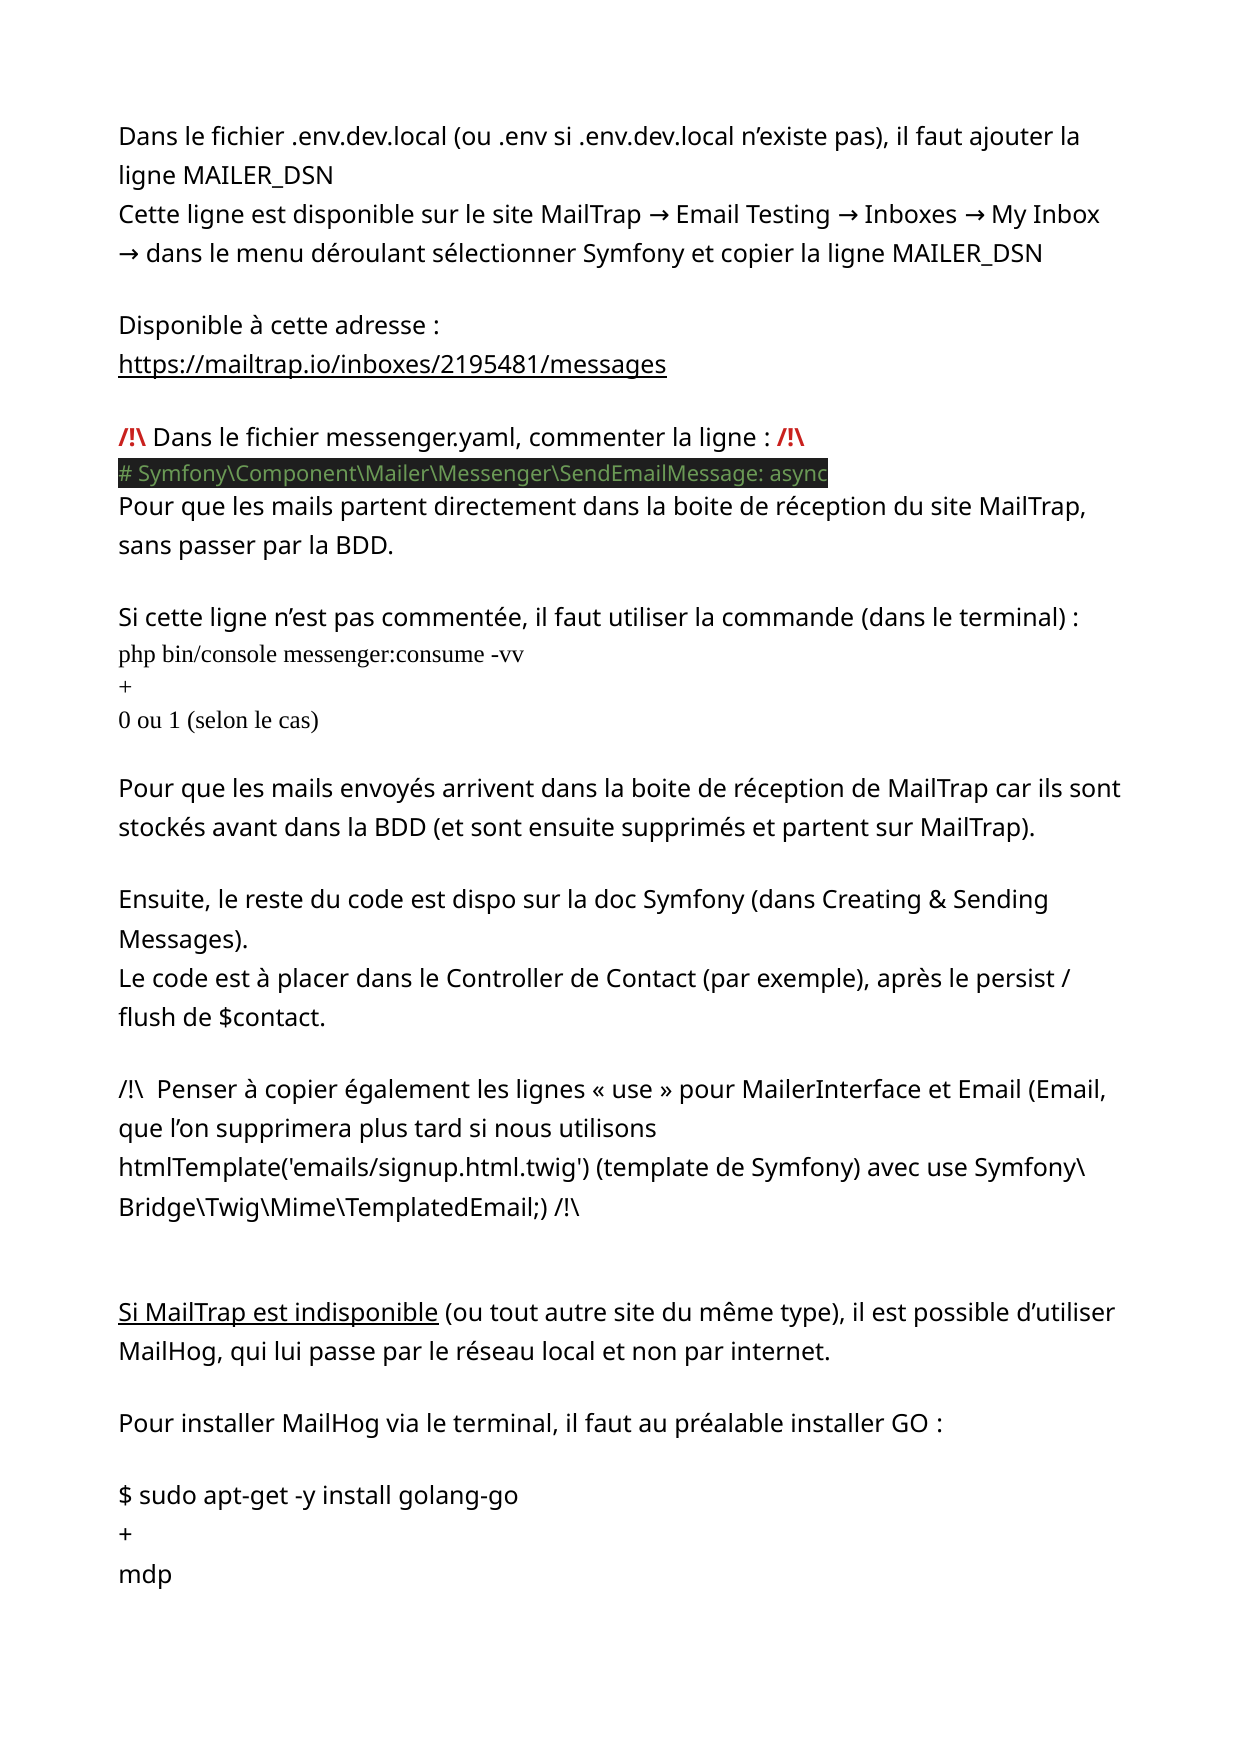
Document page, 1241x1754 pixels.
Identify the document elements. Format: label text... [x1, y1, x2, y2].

text /!\ Penser à copier également les lignes « use » pour MailerInterface et Email (Email, que l’on supprimera plus tard si nous utilisons htmlTemplate('emails/signup.html.twig') (template de Symfony) avec use Symfony\Bridge\Twig\Mime\TemplatedEmail;) /!\ [118, 1072, 1122, 1223]
text Le code est à placer dans le Controller de Contact (par exemple), après le persist / flush de $contact. [118, 960, 1122, 1034]
text # Symfony\Component\Mailer\Messenger\SendEmailMessage: async [118, 458, 1122, 488]
text Pour que les mails partent directement dans la boite de réception du site MailTrap, sans passer par la BDD. [118, 488, 1122, 561]
text Dans le fichier .env.dev.local (ou .env si .env.dev.local n’existe pas), il faut ajouter la ligne MAILER_DSN [118, 118, 1122, 191]
text Pour que les mails envoyés arrivent dans la boite de réception de MailTrap car ils sont stockés avant dans la BDD (et sont ensuite supprimés et partent sur MailTrap). [118, 771, 1122, 844]
text mdp [118, 1556, 1122, 1590]
text 0 ou 1 (selon le cas) [118, 705, 1122, 733]
text Pour installer MailHog via le terminal, il faut au préalable installer GO : [118, 1406, 1122, 1440]
text Ensuite, le reste du code est dispo sur la doc Symfony (dans Creating & Sending Messages). [118, 882, 1122, 955]
text Si cette ligne n’est pas commentée, il faut utiliser la commande (dans le terminal) : [118, 599, 1122, 633]
text https://mailtrap.io/inboxes/2195481/messages [118, 347, 1122, 381]
text Disponible à cette adresse : [118, 308, 1122, 342]
text + [118, 1517, 1122, 1551]
text php bin/console messenger:consume -vv [118, 639, 1122, 667]
text Cette ligne est disponible sur le site MailTrap → Email Testing → Inboxes → My Inbox → dans le menu déroulant sélectionner Symfony et copier la ligne MAILER_DSN [118, 196, 1122, 270]
text Si MailTrap est indisponible (ou tout autre site du même type), il est possible d’utiliser MailHog, qui lui passe par le réseau local et non par internet. [118, 1294, 1122, 1368]
text $ sudo apt-get -y install golang-go [118, 1478, 1122, 1512]
text + [118, 672, 1122, 700]
text /!\ Dans le fichier messenger.yaml, commenter la ligne : /!\ [118, 419, 1122, 453]
